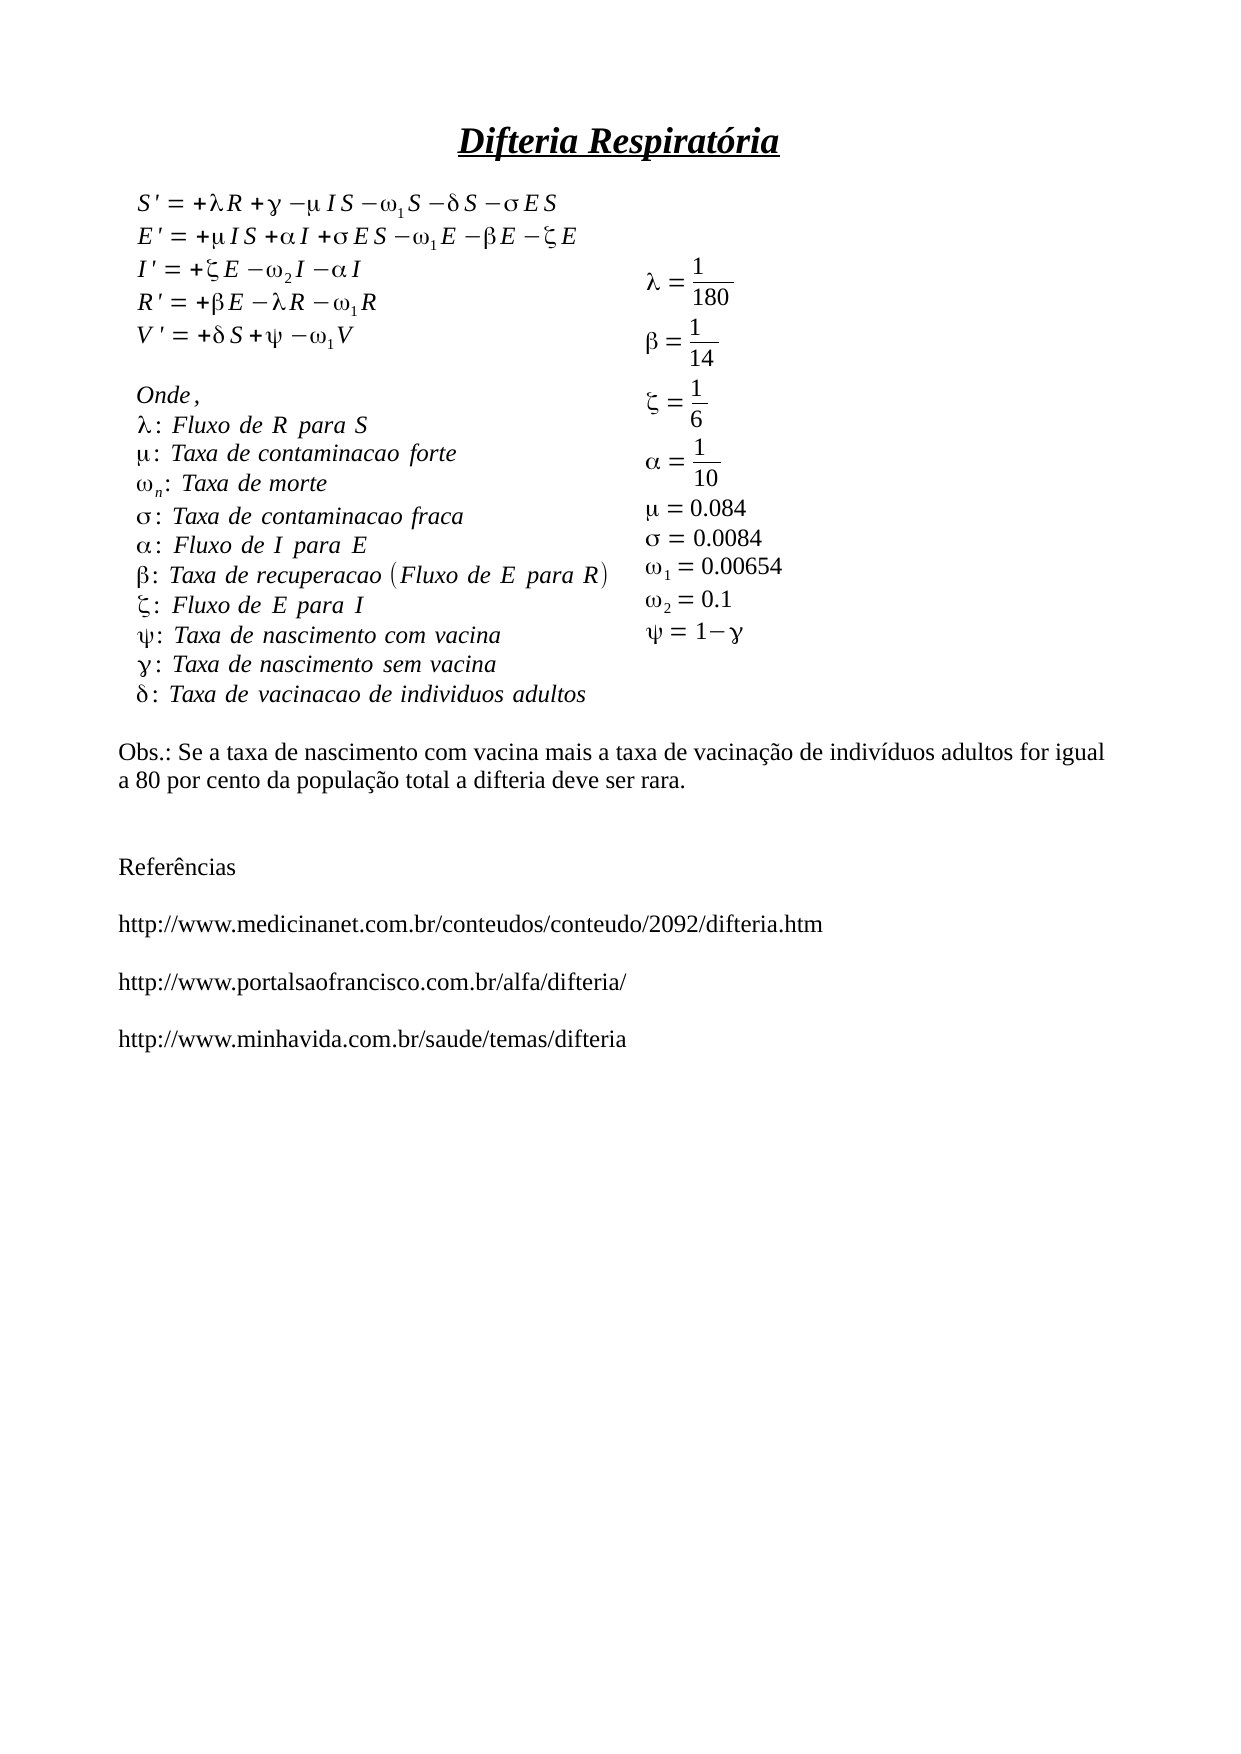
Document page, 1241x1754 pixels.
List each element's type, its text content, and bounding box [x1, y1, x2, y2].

text http://www.medicinanet.com.br/conteudos/conteudo/2092/difteria.htm [118, 909, 1122, 938]
text Obs.: Se a taxa de nascimento com vacina mais a taxa de vacinação de indivíduos adultos for igual a 80 por cento da população total a difteria deve ser rara. [118, 737, 1122, 794]
text Difteria Respiratória [118, 118, 1122, 161]
text http://www.minhavida.com.br/saude/temas/difteria [118, 1024, 1122, 1053]
text Referências [118, 852, 1122, 881]
text http://www.portalsaofrancisco.com.br/alfa/difteria/ [118, 967, 1122, 996]
